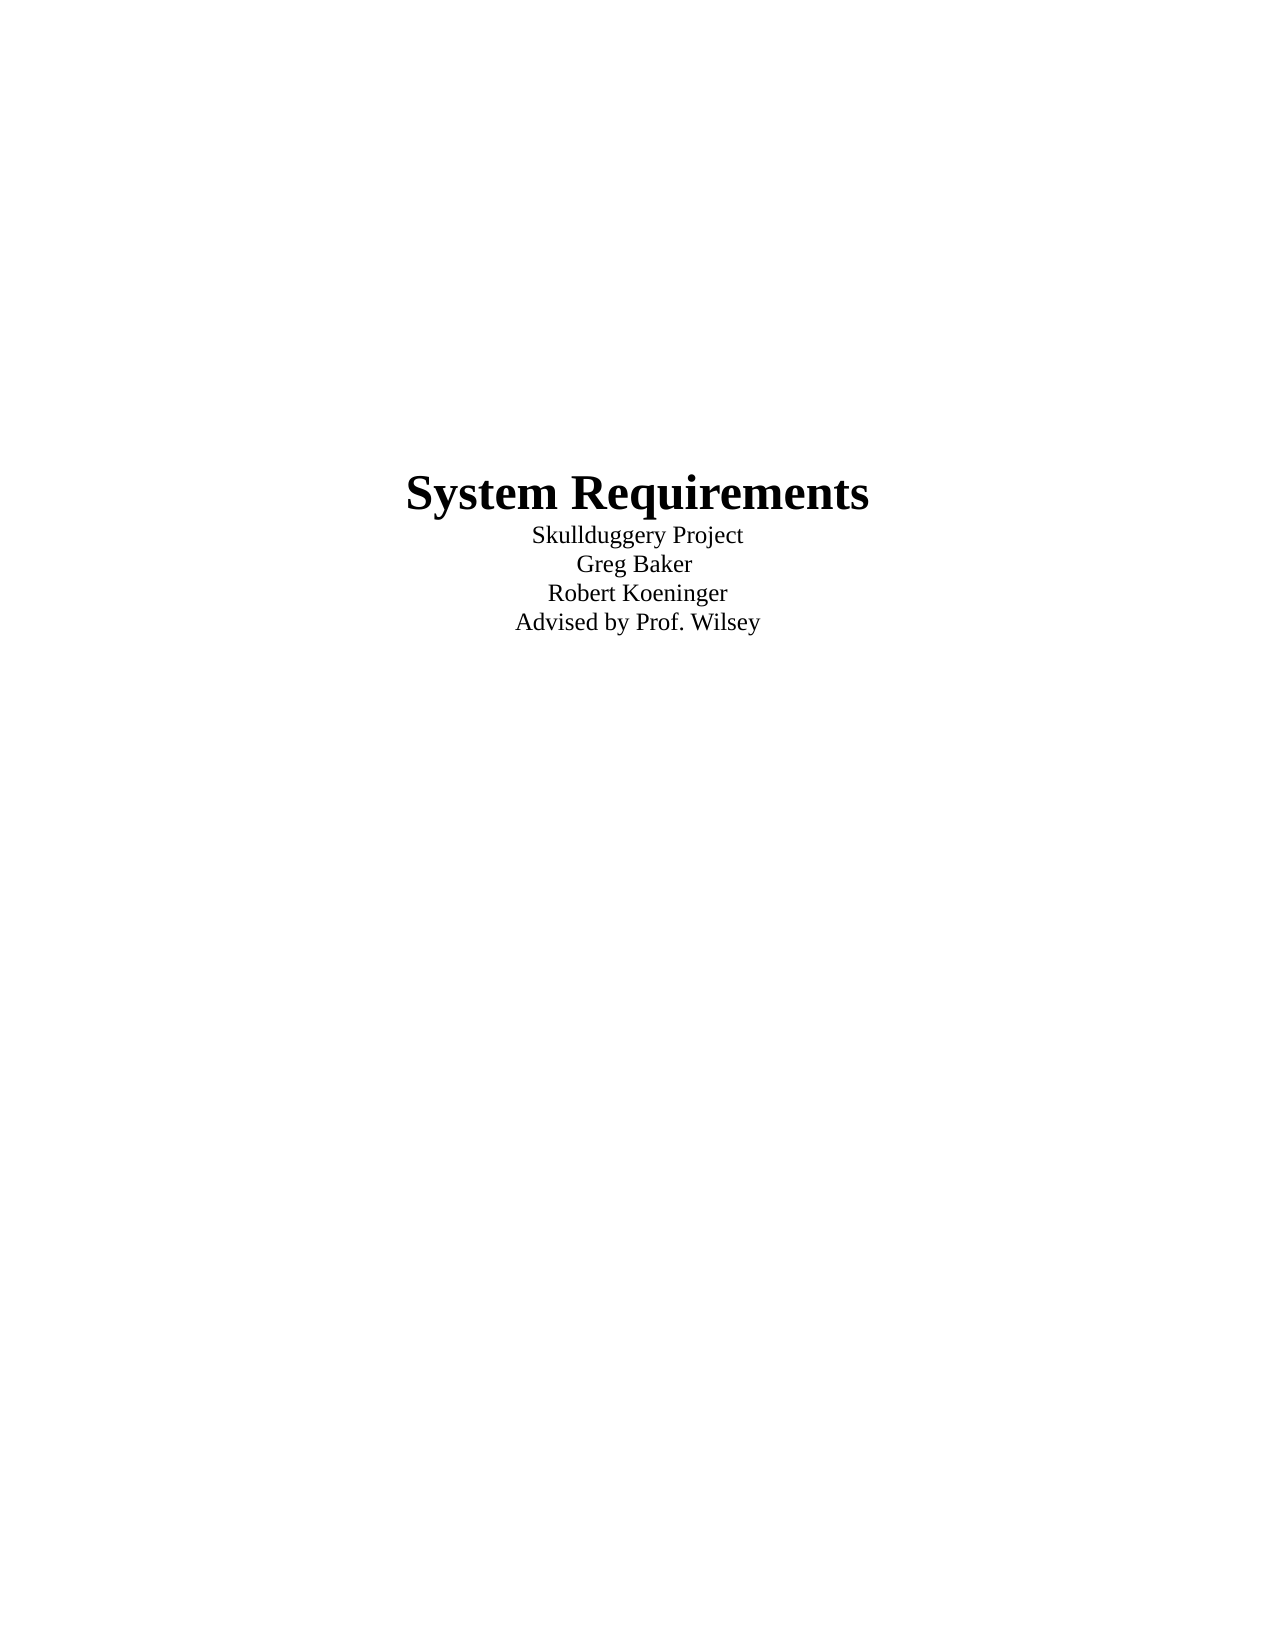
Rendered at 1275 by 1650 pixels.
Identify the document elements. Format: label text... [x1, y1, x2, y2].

text Robert Koeninger [118, 578, 1157, 607]
text Skullduggery Project [118, 521, 1157, 549]
text Greg Baker [118, 549, 1157, 578]
text System Requirements [118, 463, 1157, 521]
text Advised by Prof. Wilsey [118, 607, 1157, 636]
